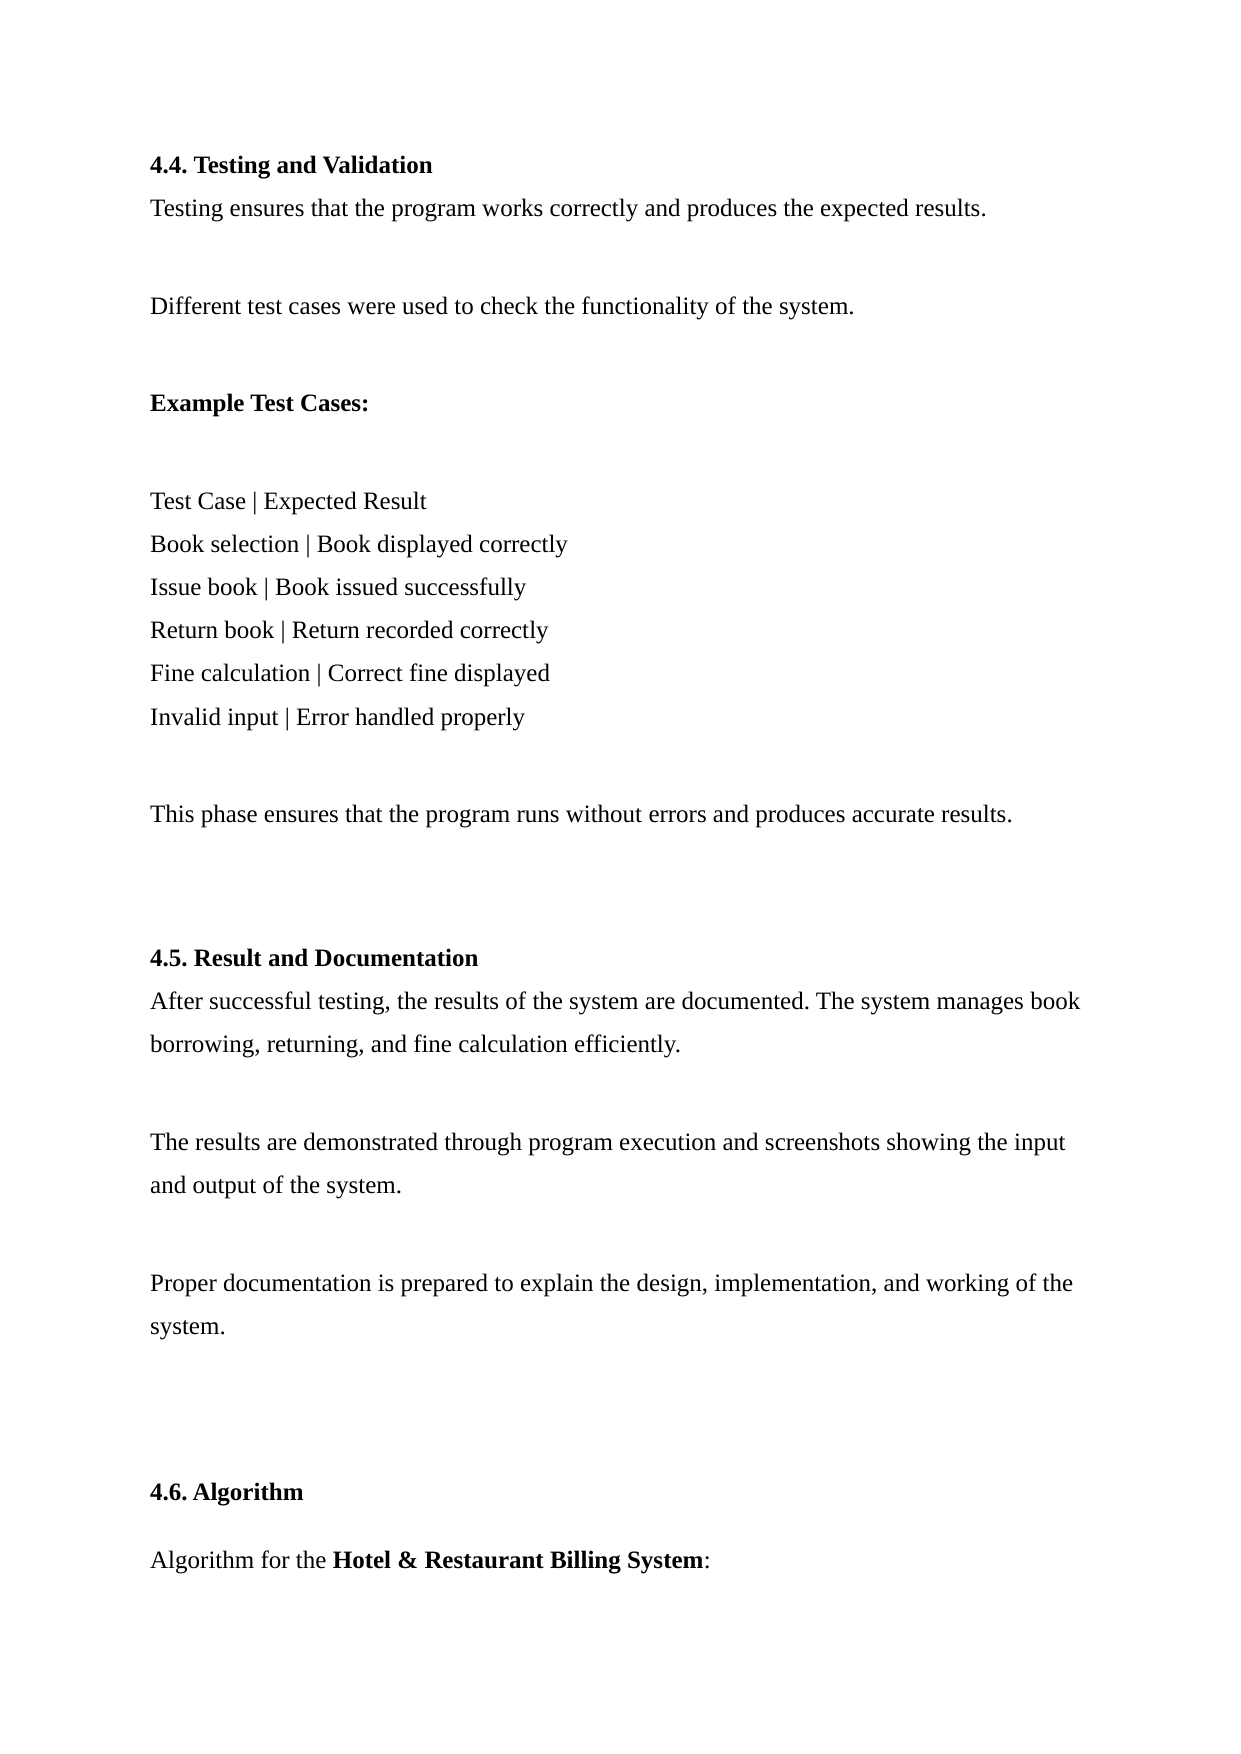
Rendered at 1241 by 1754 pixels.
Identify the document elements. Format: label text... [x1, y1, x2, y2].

text The results are demonstrated through program execution and screenshots showing the input and output of the system. [150, 1127, 1090, 1199]
text Different test cases were used to check the functionality of the system. [150, 291, 1090, 319]
text Proper documentation is prepared to explain the design, implementation, and working of the system. [150, 1268, 1090, 1340]
text Algorithm for the Hotel & Restaurant Billing System: [150, 1545, 1090, 1574]
text Example Test Cases: [150, 388, 1090, 417]
text Test Case | Expected Result Book selection | Book displayed correctly Issue book | Book issued successfully Return book | Return recorded correctly Fine calculation | Correct fine displayed Invalid input | Error handled properly [150, 486, 1090, 730]
text This phase ensures that the program runs without errors and produces accurate results. [150, 799, 1090, 828]
text 4.6. Algorithm [150, 1477, 1090, 1506]
text 4.4. Testing and Validation Testing ensures that the program works correctly and produces the expected results. [150, 150, 1090, 222]
text 4.5. Result and Documentation After successful testing, the results of the system are documented. The system manages book borrowing, returning, and fine calculation efficiently. [150, 943, 1090, 1058]
